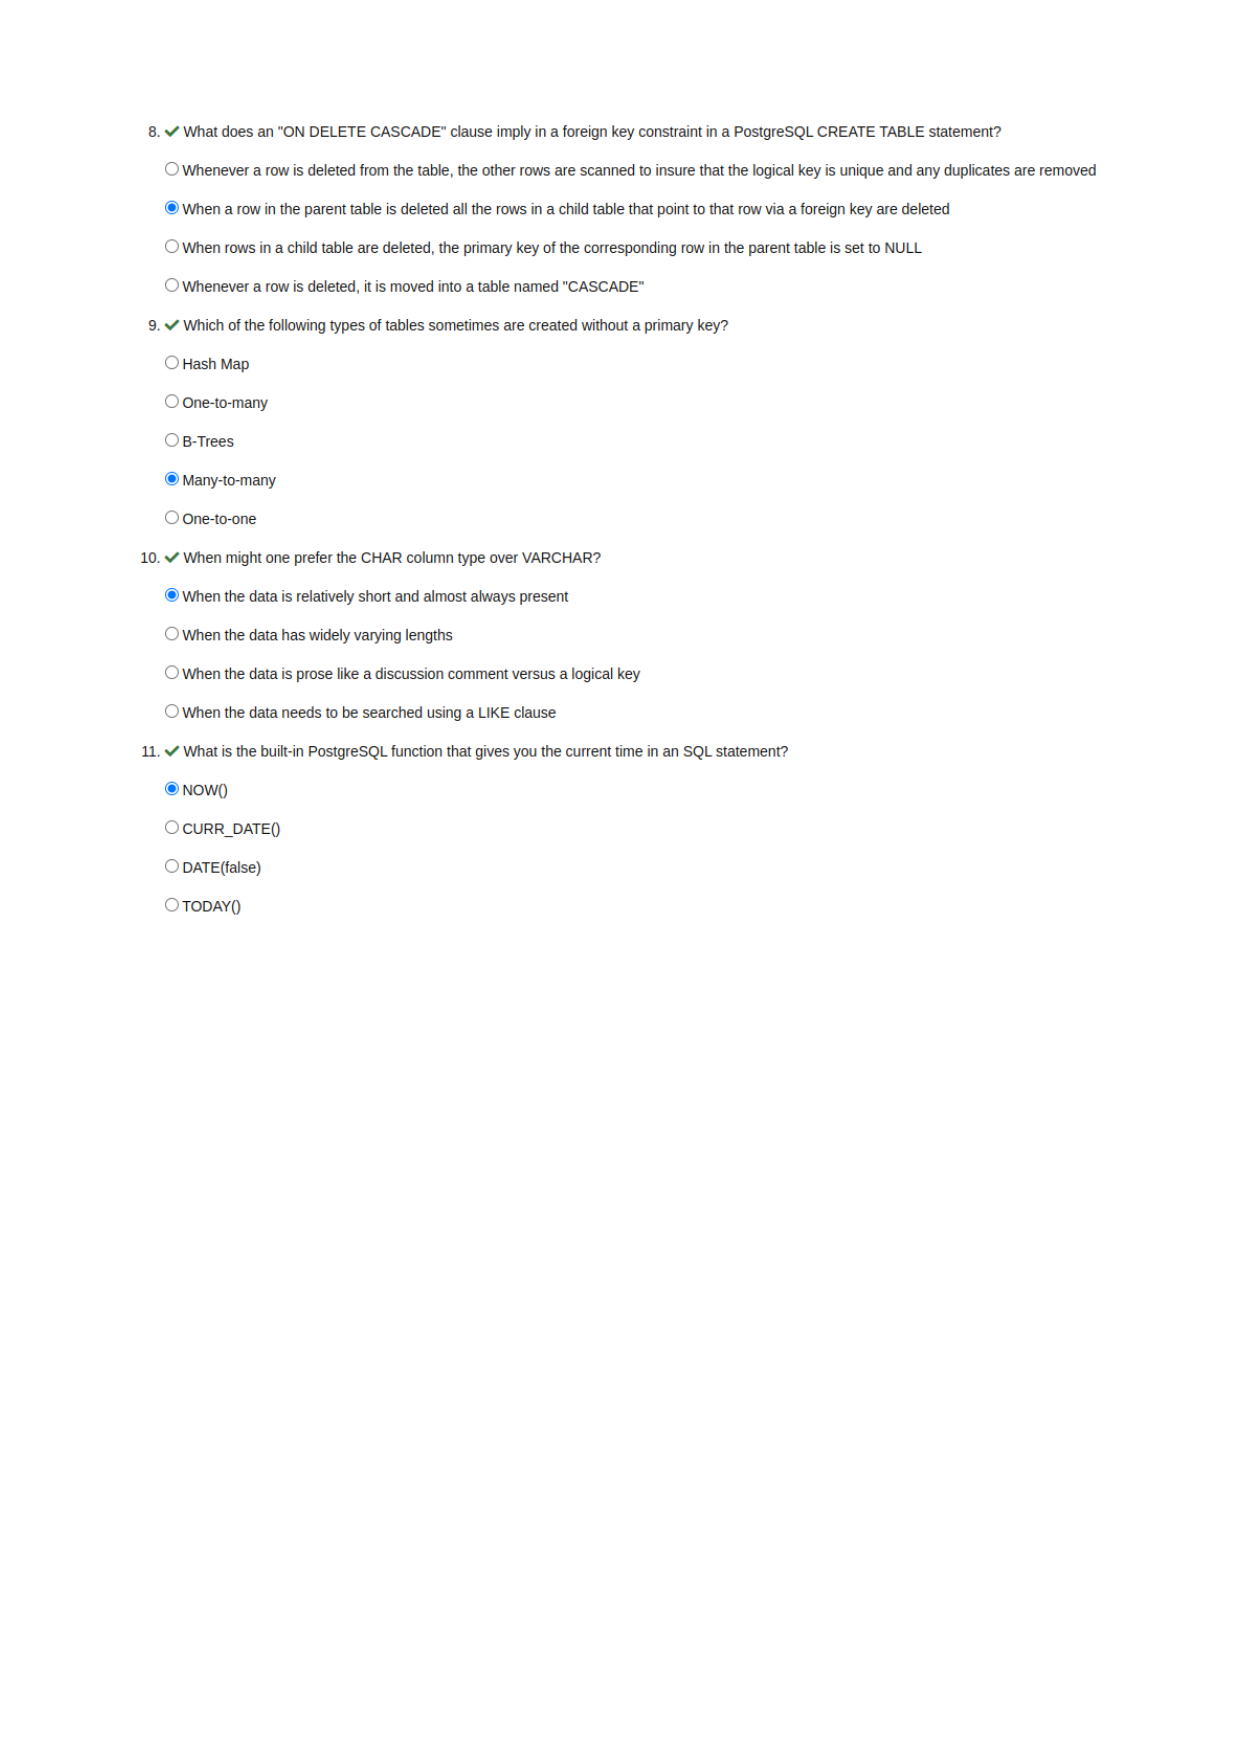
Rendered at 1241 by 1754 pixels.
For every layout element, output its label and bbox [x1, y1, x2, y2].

picture [118, 118, 1123, 923]
